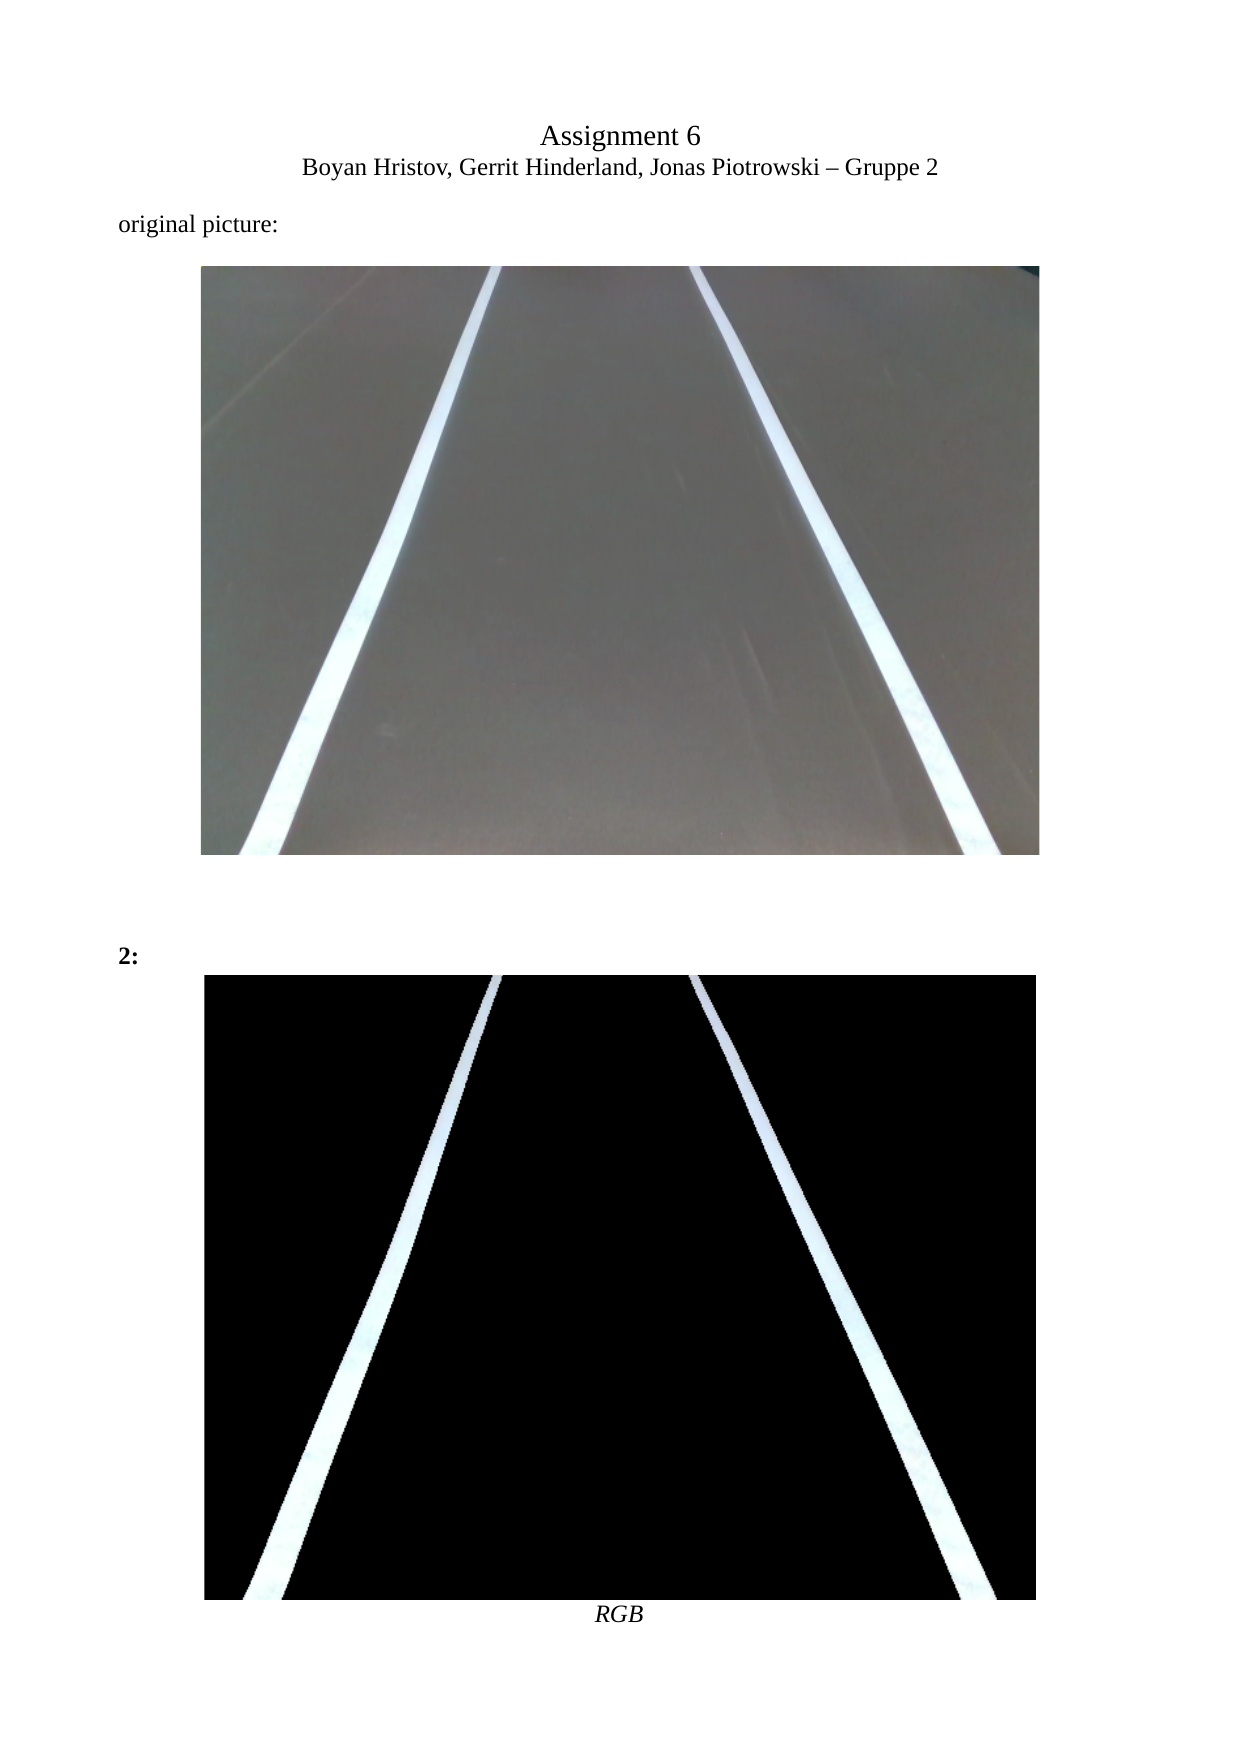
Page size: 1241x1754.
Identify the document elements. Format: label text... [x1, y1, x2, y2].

text 2: [118, 941, 1122, 970]
text Assignment 6 [118, 118, 1122, 152]
picture [200, 266, 1040, 855]
text RGB [118, 970, 1122, 1628]
text Boyan Hristov, Gerrit Hinderland, Jonas Piotrowski – Gruppe 2 [118, 152, 1122, 180]
picture [204, 975, 1036, 1600]
text original picture: [118, 209, 1122, 238]
